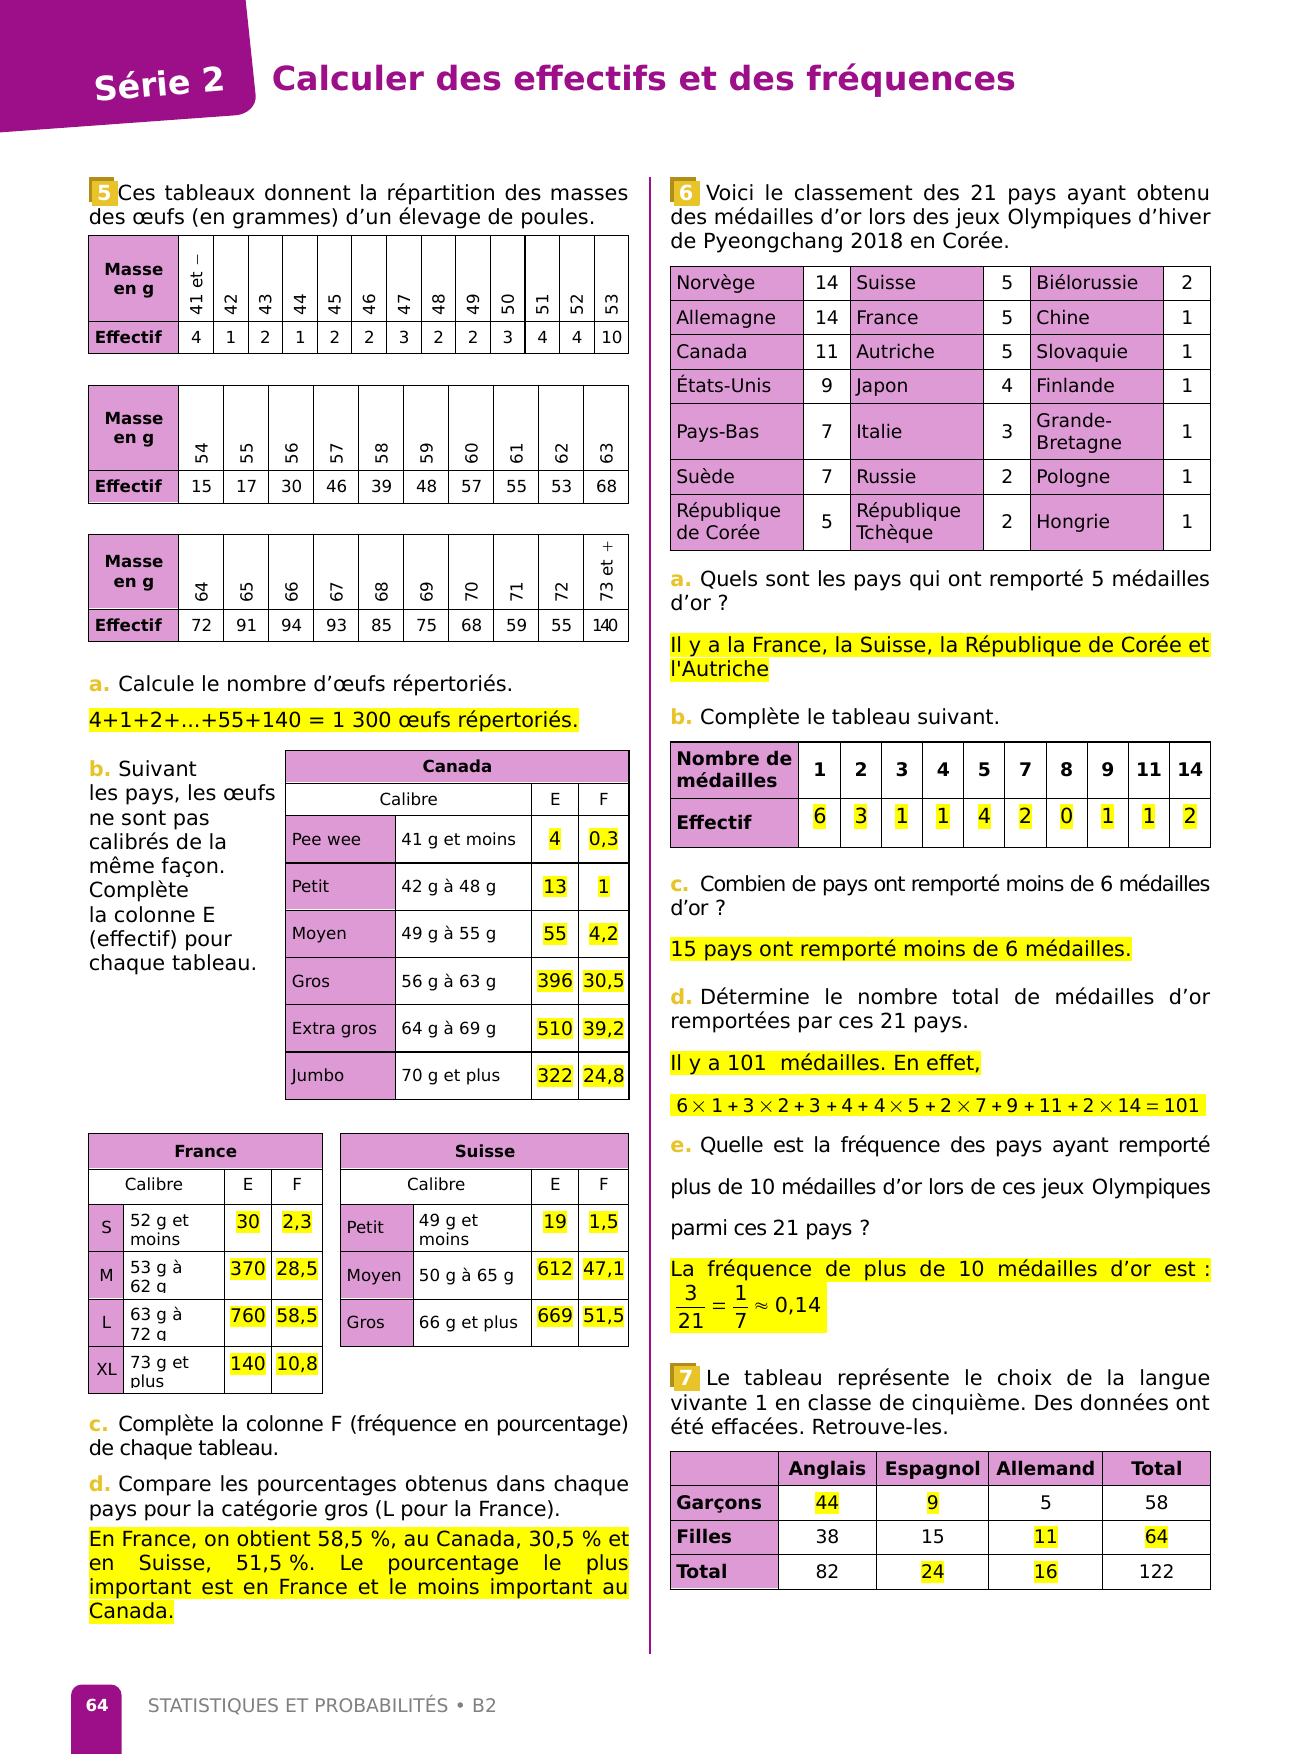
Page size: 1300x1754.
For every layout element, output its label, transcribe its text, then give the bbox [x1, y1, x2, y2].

table_cell 68 [584, 471, 628, 502]
table_header 71 [494, 535, 538, 608]
table_cell [323, 1169, 340, 1204]
table_header Biélorussie [1031, 267, 1163, 300]
table_header 2 [841, 743, 881, 798]
table_cell 58 [1103, 1486, 1210, 1520]
table_cell 30 [225, 1205, 271, 1251]
table_cell 30 [269, 471, 313, 502]
table_cell Calibre [286, 784, 531, 815]
table_cell 760 [225, 1300, 271, 1346]
table_cell 1 [1164, 301, 1210, 334]
table_cell 72 [179, 610, 223, 641]
table_header 53 [595, 236, 628, 321]
table_cell 55 [494, 471, 538, 502]
table_header 61 [494, 386, 538, 470]
table_cell 2 [984, 460, 1030, 494]
table_cell Effectif [89, 322, 178, 353]
table_header 60 [449, 386, 493, 470]
table_cell 82 [779, 1555, 876, 1588]
table_cell Slovaquie [1031, 335, 1163, 369]
table_cell XL [89, 1347, 123, 1393]
table_cell 3 [984, 404, 1030, 459]
table_cell 28,5 [272, 1252, 322, 1298]
table_cell [531, 1347, 629, 1393]
table_cell 2 [1170, 799, 1210, 847]
table_header 2 [1164, 267, 1210, 300]
table_cell [341, 1347, 413, 1393]
list Complète le tableau suivant. [670, 705, 1211, 729]
table_header 54 [179, 386, 223, 470]
table_cell [323, 1346, 341, 1393]
table_cell 3 [387, 322, 421, 353]
table_cell Chine [1031, 301, 1163, 334]
table_cell Petit [341, 1205, 413, 1251]
table_cell 51,5 [579, 1300, 628, 1346]
table_cell 49 g à 55 g [396, 911, 531, 957]
table_cell Effectif [89, 610, 178, 641]
table_header 43 [249, 236, 282, 321]
list Détermine le nombre total de médailles d’or remportées par ces 21 pays. [670, 985, 1211, 1034]
table_cell F [579, 784, 628, 815]
table_cell 510 [532, 1005, 578, 1051]
table_cell 396 [532, 958, 578, 1004]
table_header 47 [387, 236, 421, 321]
table_header 49 [456, 236, 490, 321]
table_cell 2,3 [272, 1205, 322, 1251]
table_header 8 [1047, 743, 1087, 798]
table_cell 140 [225, 1347, 271, 1393]
table_cell [323, 1204, 340, 1251]
table_header 45 [318, 236, 351, 321]
table_header Masse en g [89, 535, 178, 608]
table_cell 4 [964, 799, 1004, 847]
table_cell Moyen [286, 911, 395, 957]
table_header Nombre de médailles [671, 743, 798, 798]
table_cell Garçons [671, 1486, 778, 1520]
table_cell 14 [804, 301, 850, 334]
table_cell 4 [179, 322, 213, 353]
table_header Masse en g [89, 236, 178, 321]
table_cell 1 [1164, 335, 1210, 369]
table_cell Grande- Bretagne [1031, 404, 1163, 459]
table_cell 49 g et moins [414, 1205, 531, 1251]
table_header Suivant les pays, les œufs ne sont pas calibrés de la même façon. Complète la colonne E (effectif) pour chaque tableau. [89, 750, 285, 1099]
table_cell E [225, 1170, 271, 1204]
table_header 64 [179, 535, 223, 608]
table_cell 2 [422, 322, 455, 353]
table_cell 57 [449, 471, 493, 502]
table_cell 1 [882, 799, 922, 847]
table_cell 322 [532, 1053, 578, 1099]
table_header Allemand [989, 1452, 1102, 1485]
table_cell 2 [318, 322, 351, 353]
table_header 72 [539, 535, 583, 608]
list Calcule le nombre d’œufs répertoriés. [88, 655, 629, 696]
list Il y a 101 médailles. En effet, [670, 1034, 1211, 1075]
table_cell 75 [404, 610, 448, 641]
table_header 65 [224, 535, 268, 608]
table_cell 70 g et plus [396, 1053, 531, 1099]
table_cell République Tchèque [851, 495, 983, 550]
table_header [323, 1133, 340, 1168]
table_cell 52 g et moins [124, 1205, 224, 1251]
table_cell France [851, 301, 983, 334]
table_cell 15 [179, 471, 223, 502]
table_cell 3 [491, 322, 524, 353]
table_cell 5 [989, 1486, 1102, 1520]
table_cell Moyen [341, 1252, 413, 1298]
table_cell 64 [1103, 1521, 1210, 1554]
table_header [671, 1452, 778, 1485]
table_cell 4 [984, 370, 1030, 403]
table_header Masse en g [89, 386, 178, 470]
table_cell Russie [851, 460, 983, 494]
table_header 59 [404, 386, 448, 470]
list Quels sont les pays qui ont remporté 5 médailles d’or ? [670, 567, 1211, 615]
table_cell 11 [989, 1521, 1102, 1554]
table_header 4 [923, 743, 963, 798]
table_cell 2 [352, 322, 386, 353]
table_cell 3 [841, 799, 881, 847]
table_header Suisse [851, 267, 983, 300]
table_header 11 [1129, 743, 1169, 798]
table_cell Effectif [89, 471, 178, 502]
table_cell F [579, 1170, 628, 1204]
table_cell 7 [804, 404, 850, 459]
table_cell 39,2 [579, 1005, 628, 1051]
table_cell 38 [779, 1521, 876, 1554]
table_cell 2 [984, 495, 1030, 550]
table_header 44 [283, 236, 317, 321]
table_cell 42 g à 48 g [396, 864, 531, 909]
table_header Suisse [341, 1134, 628, 1168]
table_cell 63 g à 72 g [124, 1300, 224, 1346]
list En France, on obtient 58,5 %, au Canada, 30,5 % et en Suisse, 51,5 %. Le pourcentage le plus important est en France et le moins important au Canada. [88, 1527, 629, 1624]
table_header 52 [560, 236, 594, 321]
table_cell 66 g et plus [414, 1300, 531, 1346]
table_cell M [89, 1252, 123, 1298]
table_header 7 [1005, 743, 1046, 798]
table_cell 4 [526, 322, 559, 353]
table_cell E [532, 784, 578, 815]
table_cell 5 [984, 301, 1030, 334]
table_cell 1 [579, 864, 628, 909]
table_header Anglais [779, 1452, 876, 1485]
subtitle Ces tableaux donnent la répartition des masses des œufs (en grammes) d’un élevage de poules. [88, 177, 629, 229]
table_cell S [89, 1205, 123, 1251]
list Compare les pourcentages obtenus dans chaque pays pour la catégorie gros (L pour la France). [88, 1472, 629, 1521]
table_cell F [272, 1170, 322, 1204]
table_cell 4 [532, 816, 578, 862]
table_header 14 [1170, 743, 1210, 798]
table_cell 4,2 [579, 911, 628, 957]
table_cell 50 g à 65 g [414, 1252, 531, 1298]
table_cell Gros [341, 1300, 413, 1346]
table_header 67 [314, 535, 358, 608]
table_cell 1 [1164, 460, 1210, 494]
table_header 68 [359, 535, 403, 608]
table_cell 73 g et plus [124, 1347, 224, 1393]
table_header 46 [352, 236, 386, 321]
table_cell 47,1 [579, 1252, 628, 1298]
table_cell 4 [560, 322, 594, 353]
table_cell [413, 1347, 531, 1393]
table_header Total [1103, 1452, 1210, 1485]
table_cell Pays-Bas [671, 404, 803, 459]
table_cell 68 [449, 610, 493, 641]
table_cell 10,8 [272, 1347, 322, 1393]
table_header 57 [314, 386, 358, 470]
list Complète la colonne F (fréquence en pourcentage) de chaque tableau. [88, 1412, 629, 1460]
table_cell 1 [923, 799, 963, 847]
table_cell [323, 1251, 340, 1298]
table_header 14 [804, 267, 850, 300]
table_cell Pee wee [286, 816, 395, 862]
table_cell 17 [224, 471, 268, 502]
table_cell 56 g à 63 g [396, 958, 531, 1004]
table_header 70 [449, 535, 493, 608]
table_cell 9 [804, 370, 850, 403]
table_cell États-Unis [671, 370, 803, 403]
table_cell 91 [224, 610, 268, 641]
table_cell Suède [671, 460, 803, 494]
table_cell Allemagne [671, 301, 803, 334]
table_header 56 [269, 386, 313, 470]
table_header 5 [964, 743, 1004, 798]
table_cell 140 [584, 610, 628, 641]
table_cell 48 [404, 471, 448, 502]
table_cell Total [671, 1555, 778, 1588]
list 15 pays ont remporté moins de 6 médailles. [670, 920, 1211, 961]
subtitle Le tableau représente le choix de la langue vivante 1 en classe de cinquième. Des données ont été effacées. Retrouve-les. [670, 1363, 1211, 1439]
table_cell 64 g à 69 g [396, 1005, 531, 1051]
table_cell Jumbo [286, 1053, 395, 1099]
list Il y a la France, la Suisse, la République de Corée et l'Autriche [670, 633, 1211, 682]
table_cell 1,5 [579, 1205, 628, 1251]
table_header 51 [526, 236, 559, 321]
table_cell 46 [314, 471, 358, 502]
table_cell Italie [851, 404, 983, 459]
table_cell 41 g et moins [396, 816, 531, 862]
table_cell 1 [283, 322, 317, 353]
table_cell 19 [532, 1205, 578, 1251]
table_cell République de Corée [671, 495, 803, 550]
table_cell 16 [989, 1555, 1102, 1588]
table_cell 94 [269, 610, 313, 641]
table_cell 5 [804, 495, 850, 550]
table_cell 85 [359, 610, 403, 641]
table_cell 1 [214, 322, 248, 353]
table_cell Canada [671, 335, 803, 369]
table_cell 370 [225, 1252, 271, 1298]
table_header Canada [286, 751, 628, 782]
table_cell Effectif [671, 799, 798, 847]
table_cell 53 [539, 471, 583, 502]
table_cell Autriche [851, 335, 983, 369]
table_header 5 [984, 267, 1030, 300]
table_cell 24,8 [579, 1053, 628, 1099]
table_cell 13 [532, 864, 578, 909]
table_header 3 [882, 743, 922, 798]
table_cell 1 [1088, 799, 1128, 847]
table_cell Petit [286, 864, 395, 909]
list Quelle est la fréquence des pays ayant remporté plus de 10 médailles d’or lors de ces jeux Olympiques parmi ces 21 pays ? [670, 1116, 1211, 1240]
table_cell 0 [1047, 799, 1087, 847]
table_cell 1 [1164, 370, 1210, 403]
table_cell 24 [877, 1555, 988, 1588]
table_cell 2 [456, 322, 490, 353]
table_header 9 [1088, 743, 1128, 798]
table_cell 6 [799, 799, 840, 847]
table_header 62 [539, 386, 583, 470]
table_cell 2 [1005, 799, 1046, 847]
table_cell 30,5 [579, 958, 628, 1004]
table_header 42 [214, 236, 248, 321]
table_cell 7 [804, 460, 850, 494]
table_cell 5 [984, 335, 1030, 369]
table_header 58 [359, 386, 403, 470]
list La fréquence de plus de 10 médailles d’or est : [670, 1240, 1211, 1333]
text 4+1+2+...+55+140 = 1 300 œufs répertoriés. [579, 708, 629, 732]
table_cell Gros [286, 958, 395, 1004]
table_cell 10 [595, 322, 628, 353]
table_cell [323, 1299, 340, 1346]
table_cell 0,3 [579, 816, 628, 862]
table_cell Calibre [89, 1170, 224, 1204]
table_header 69 [404, 535, 448, 608]
table_cell 1 [1164, 495, 1210, 550]
table_cell 44 [779, 1486, 876, 1520]
table_header Espagnol [877, 1452, 988, 1485]
table_cell E [532, 1170, 578, 1204]
table_cell 93 [314, 610, 358, 641]
table_header France [89, 1134, 322, 1168]
table_header 66 [269, 535, 313, 608]
table_cell 59 [494, 610, 538, 641]
table_cell 1 [1164, 404, 1210, 459]
table_cell 55 [532, 911, 578, 957]
table_cell Japon [851, 370, 983, 403]
table_cell 15 [877, 1521, 988, 1554]
table_header 63 [584, 386, 628, 470]
table_cell 39 [359, 471, 403, 502]
table_cell 122 [1103, 1555, 1210, 1588]
table_cell 55 [539, 610, 583, 641]
table_header Norvège [671, 267, 803, 300]
table_cell 669 [532, 1300, 578, 1346]
table_cell L [89, 1300, 123, 1346]
table_cell Filles [671, 1521, 778, 1554]
table_header 50 [491, 236, 524, 321]
list Combien de pays ont remporté moins de 6 médailles d’or ? [670, 872, 1211, 920]
table_cell 11 [804, 335, 850, 369]
table_cell Calibre [341, 1170, 531, 1204]
table_header 73 et  [584, 535, 628, 608]
table_cell Extra gros [286, 1005, 395, 1051]
table_cell 2 [249, 322, 282, 353]
table_cell 612 [532, 1252, 578, 1298]
table_cell 53 g à 62 g [124, 1252, 224, 1298]
table_cell 58,5 [272, 1300, 322, 1346]
table_header 48 [422, 236, 455, 321]
table_header 41 et − [179, 236, 213, 321]
table_cell Finlande [1031, 370, 1163, 403]
table_cell Pologne [1031, 460, 1163, 494]
table_header 1 [799, 743, 840, 798]
table_cell 1 [1129, 799, 1169, 847]
subtitle Voici le classement des 21 pays ayant obtenu des médailles d’or lors des jeux Olympiques d’hiver de Pyeongchang 2018 en Corée. [670, 177, 1211, 254]
table_cell Hongrie [1031, 495, 1163, 550]
table_header 55 [224, 386, 268, 470]
table_cell 9 [877, 1486, 988, 1520]
